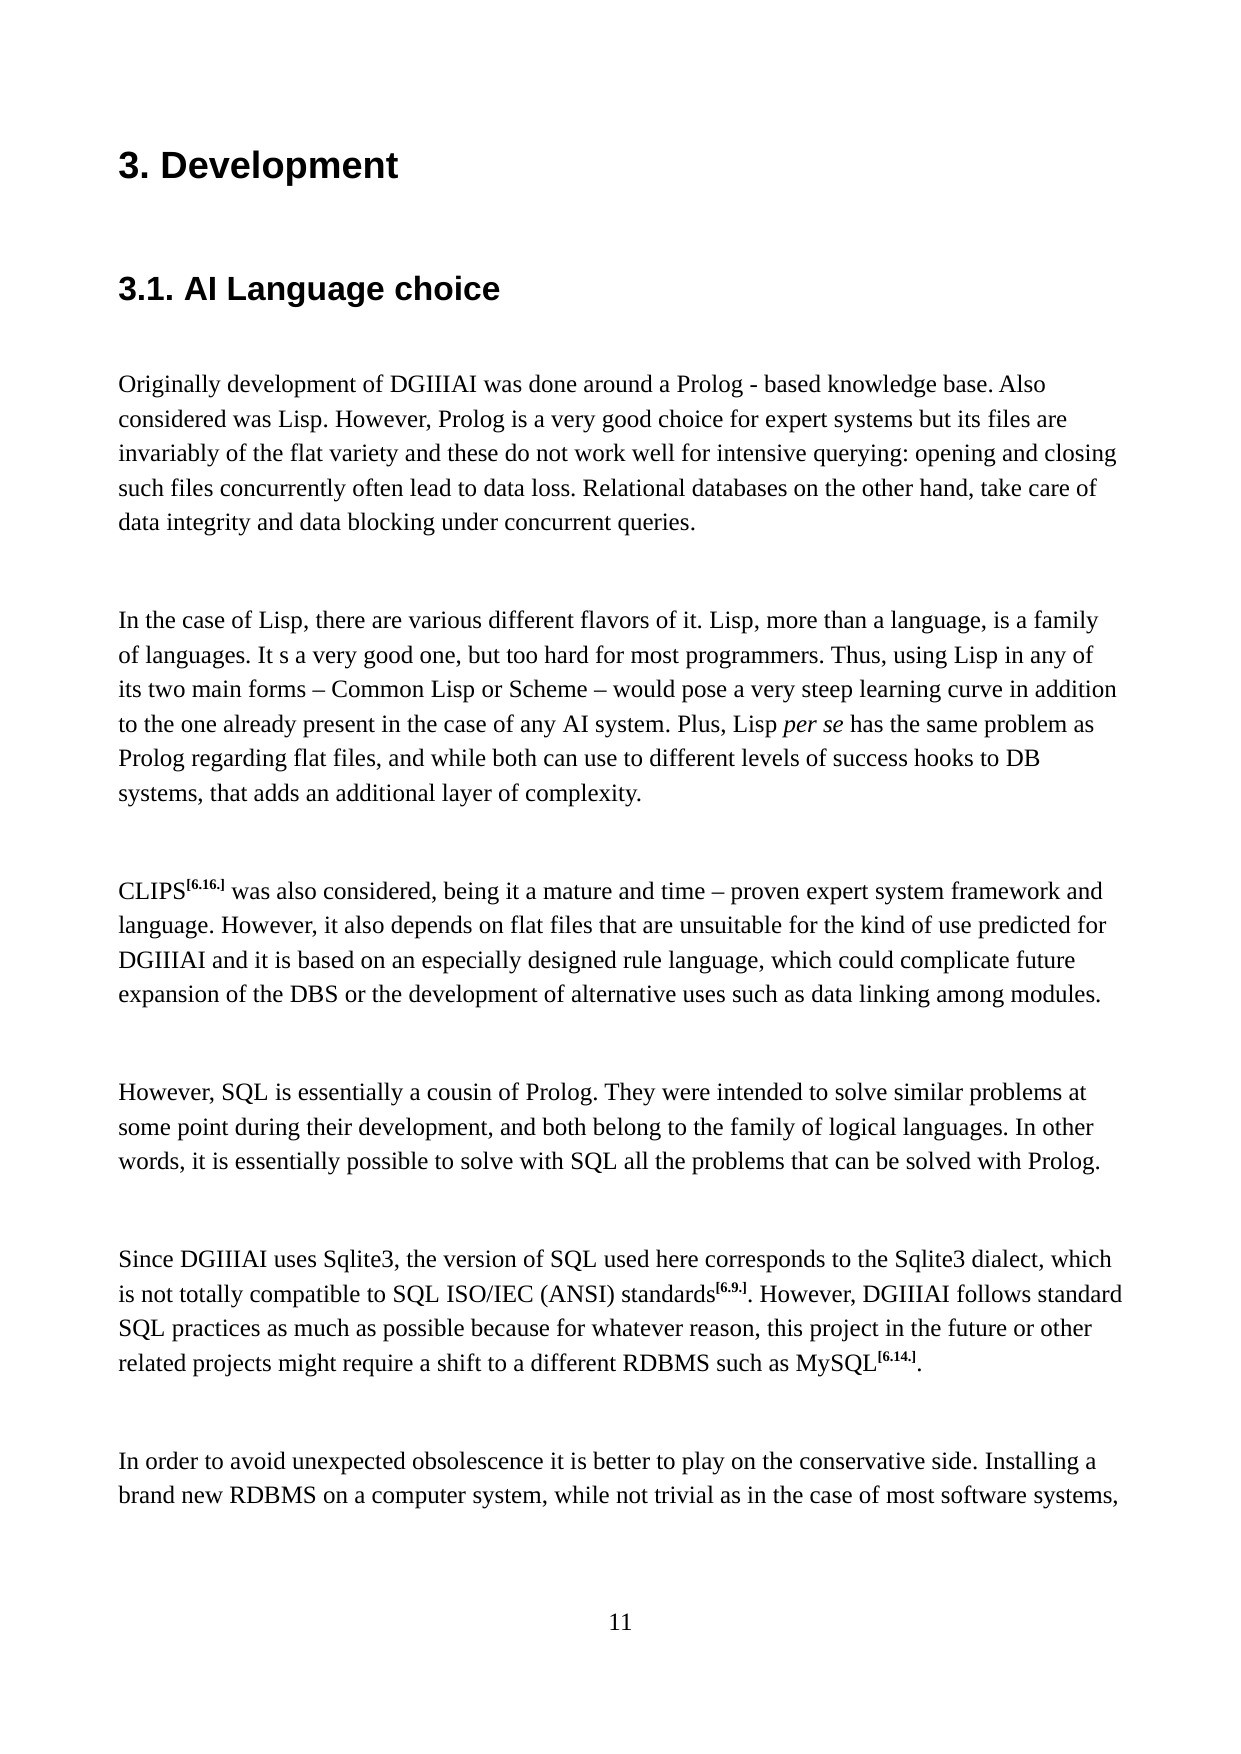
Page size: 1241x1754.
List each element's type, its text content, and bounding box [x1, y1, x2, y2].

text CLIPS[6.16.] was also considered, being it a mature and time – proven expert system framework and language. However, it also depends on flat files that are unsuitable for the kind of use predicted for DGIIIAI and it is based on an especially designed rule language, which could complicate future expansion of the DBS or the development of alternative uses such as data linking among modules. [118, 876, 1122, 1008]
text In order to avoid unexpected obsolescence it is better to play on the conservative side. Installing a brand new RDBMS on a computer system, while not trivial as in the case of most software systems, [118, 1446, 1122, 1509]
subtitle 3.1. AI Language choice [118, 269, 1122, 308]
text In the case of Lisp, there are various different flavors of it. Lisp, more than a language, is a family of languages. It s a very good one, but too hard for most programmers. Thus, using Lisp in any of its two main forms – Common Lisp or Scheme – would pose a very steep learning curve in addition to the one already present in the case of any AI system. Plus, Lisp per se has the same problem as Prolog regarding flat files, and while both can use to different levels of success hooks to DB systems, that adds an additional layer of complexity. [118, 605, 1122, 807]
subtitle 3. Development [118, 143, 1122, 187]
text However, SQL is essentially a cousin of Prolog. They were intended to solve similar problems at some point during their development, and both belong to the family of logical languages. In other words, it is essentially possible to solve with SQL all the problems that can be solved with Prolog. [118, 1077, 1122, 1175]
text Originally development of DGIIIAI was done around a Prolog - based knowledge base. Also considered was Lisp. However, Prolog is a very good choice for expert systems but its files are invariably of the flat variety and these do not work well for intensive querying: opening and closing such files concurrently often lead to data loss. Relational databases on the other hand, take care of data integrity and data blocking under concurrent queries. [118, 369, 1122, 536]
text Since DGIIIAI uses Sqlite3, the version of SQL used here corresponds to the Sqlite3 dialect, which is not totally compatible to SQL ISO/IEC (ANSI) standards[6.9.]. However, DGIIIAI follows standard SQL practices as much as possible because for whatever reason, this project in the future or other related projects might require a shift to a different RDBMS such as MySQL[6.14.]. [118, 1244, 1122, 1377]
